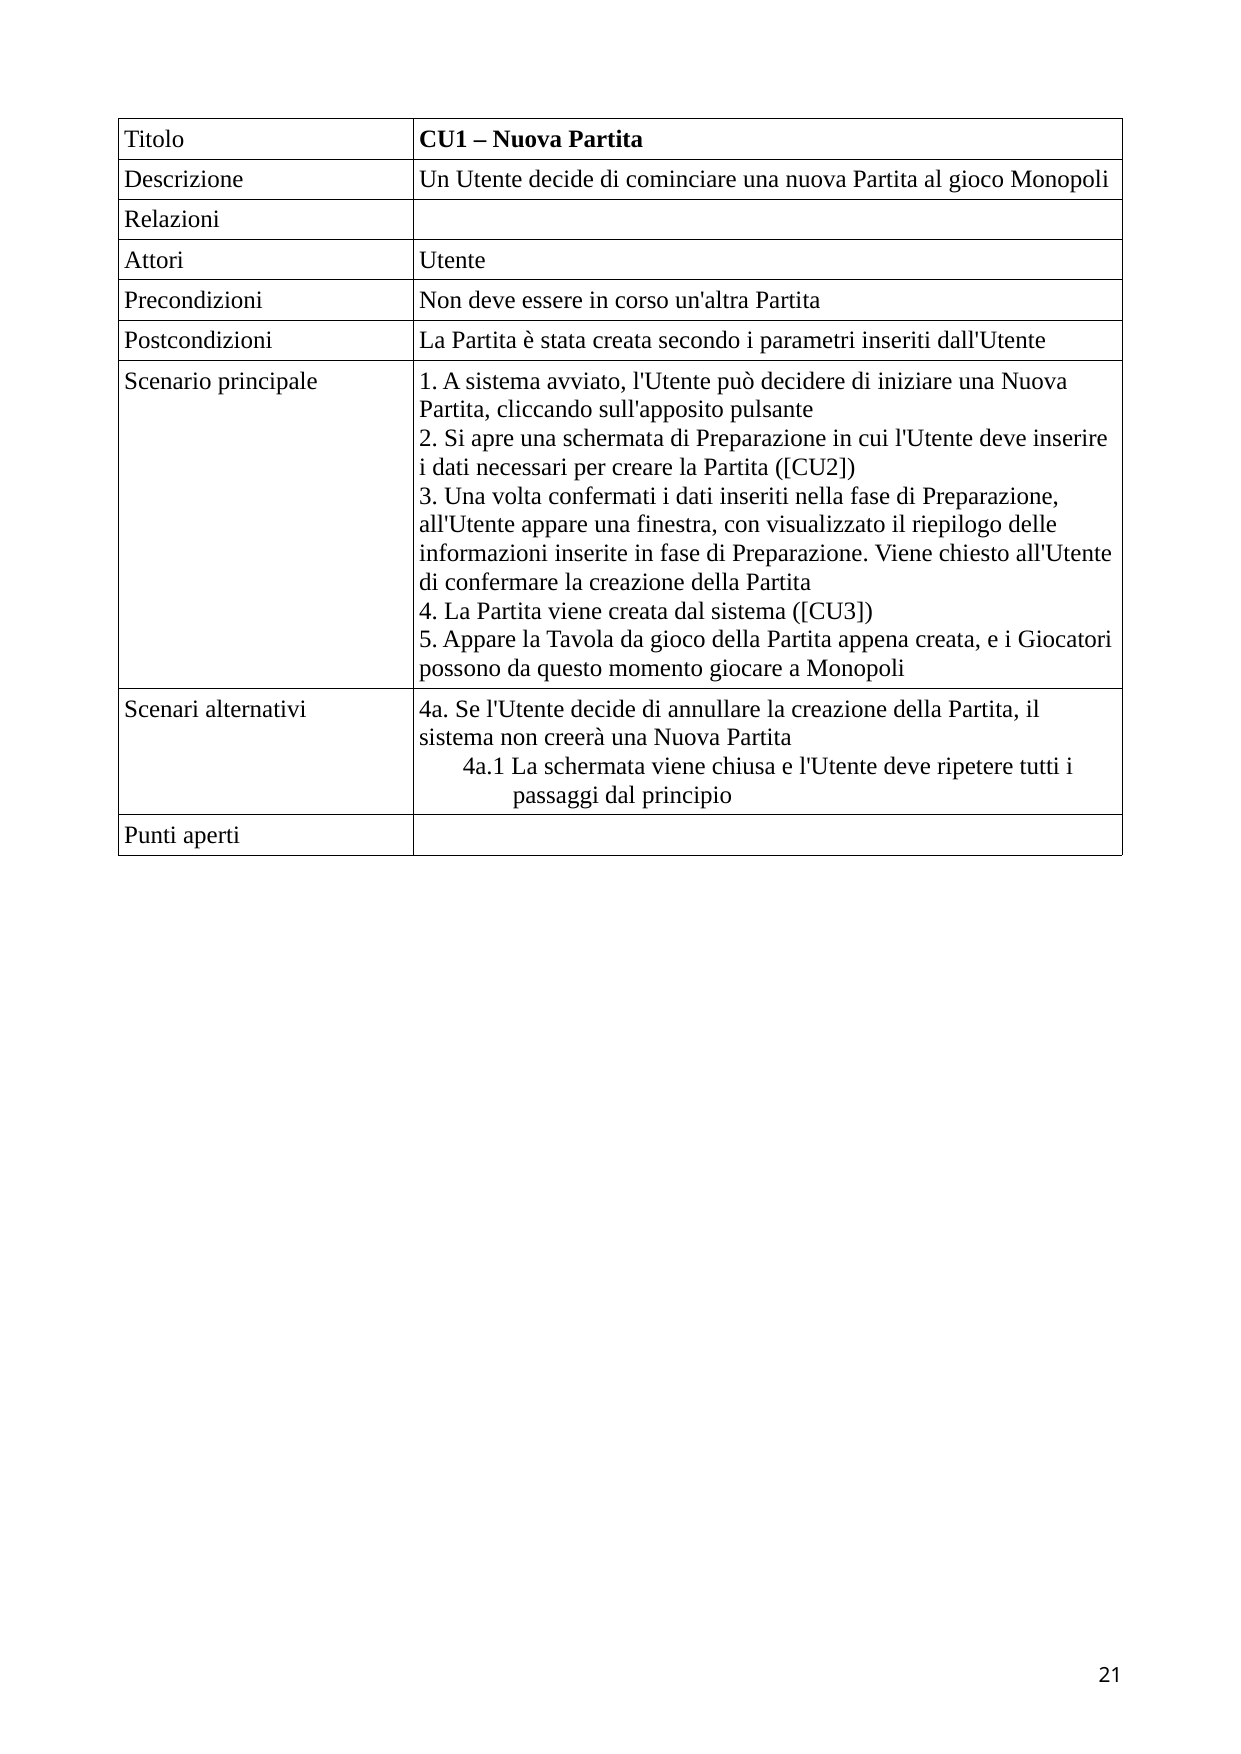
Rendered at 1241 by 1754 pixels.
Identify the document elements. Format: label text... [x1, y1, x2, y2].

table_cell Scenari alternativi [119, 689, 413, 814]
table_cell [414, 200, 1122, 239]
table_cell Non deve essere in corso un'altra Partita [414, 280, 1122, 320]
table_cell Relazioni [119, 200, 413, 239]
table_header Titolo [119, 119, 413, 158]
table_cell 1. A sistema avviato, l'Utente può decidere di iniziare una Nuova Partita, cliccando sull'apposito pulsante 2. Si apre una schermata di Preparazione in cui l'Utente deve inserire i dati necessari per creare la Partita ([CU2]) 3. Una volta confermati i dati inseriti nella fase di Preparazione, all'Utente appare una finestra, con visualizzato il riepilogo delle informazioni inserite in fase di Preparazione. Viene chiesto all'Utente di confermare la creazione della Partita 4. La Partita viene creata dal sistema ([CU3]) 5. Appare la Tavola da gioco della Partita appena creata, e i Giocatori possono da questo momento giocare a Monopoli [414, 361, 1122, 688]
table_header CU1 – Nuova Partita [414, 119, 1122, 158]
table_cell La Partita è stata creata secondo i parametri inseriti dall'Utente [414, 321, 1122, 360]
table_cell Punti aperti [119, 815, 413, 855]
table_cell 4a. Se l'Utente decide di annullare la creazione della Partita, il sistema non creerà una Nuova Partita 4a.1 La schermata viene chiusa e l'Utente deve ripetere tutti i passaggi dal principio [414, 689, 1122, 814]
table_cell Scenario principale [119, 361, 413, 688]
table_cell Precondizioni [119, 280, 413, 320]
table_cell Attori [119, 240, 413, 279]
table_cell Un Utente decide di cominciare una nuova Partita al gioco Monopoli [414, 160, 1122, 199]
table_cell Descrizione [119, 160, 413, 199]
table_cell Postcondizioni [119, 321, 413, 360]
table_cell [414, 815, 1122, 855]
table_cell Utente [414, 240, 1122, 279]
